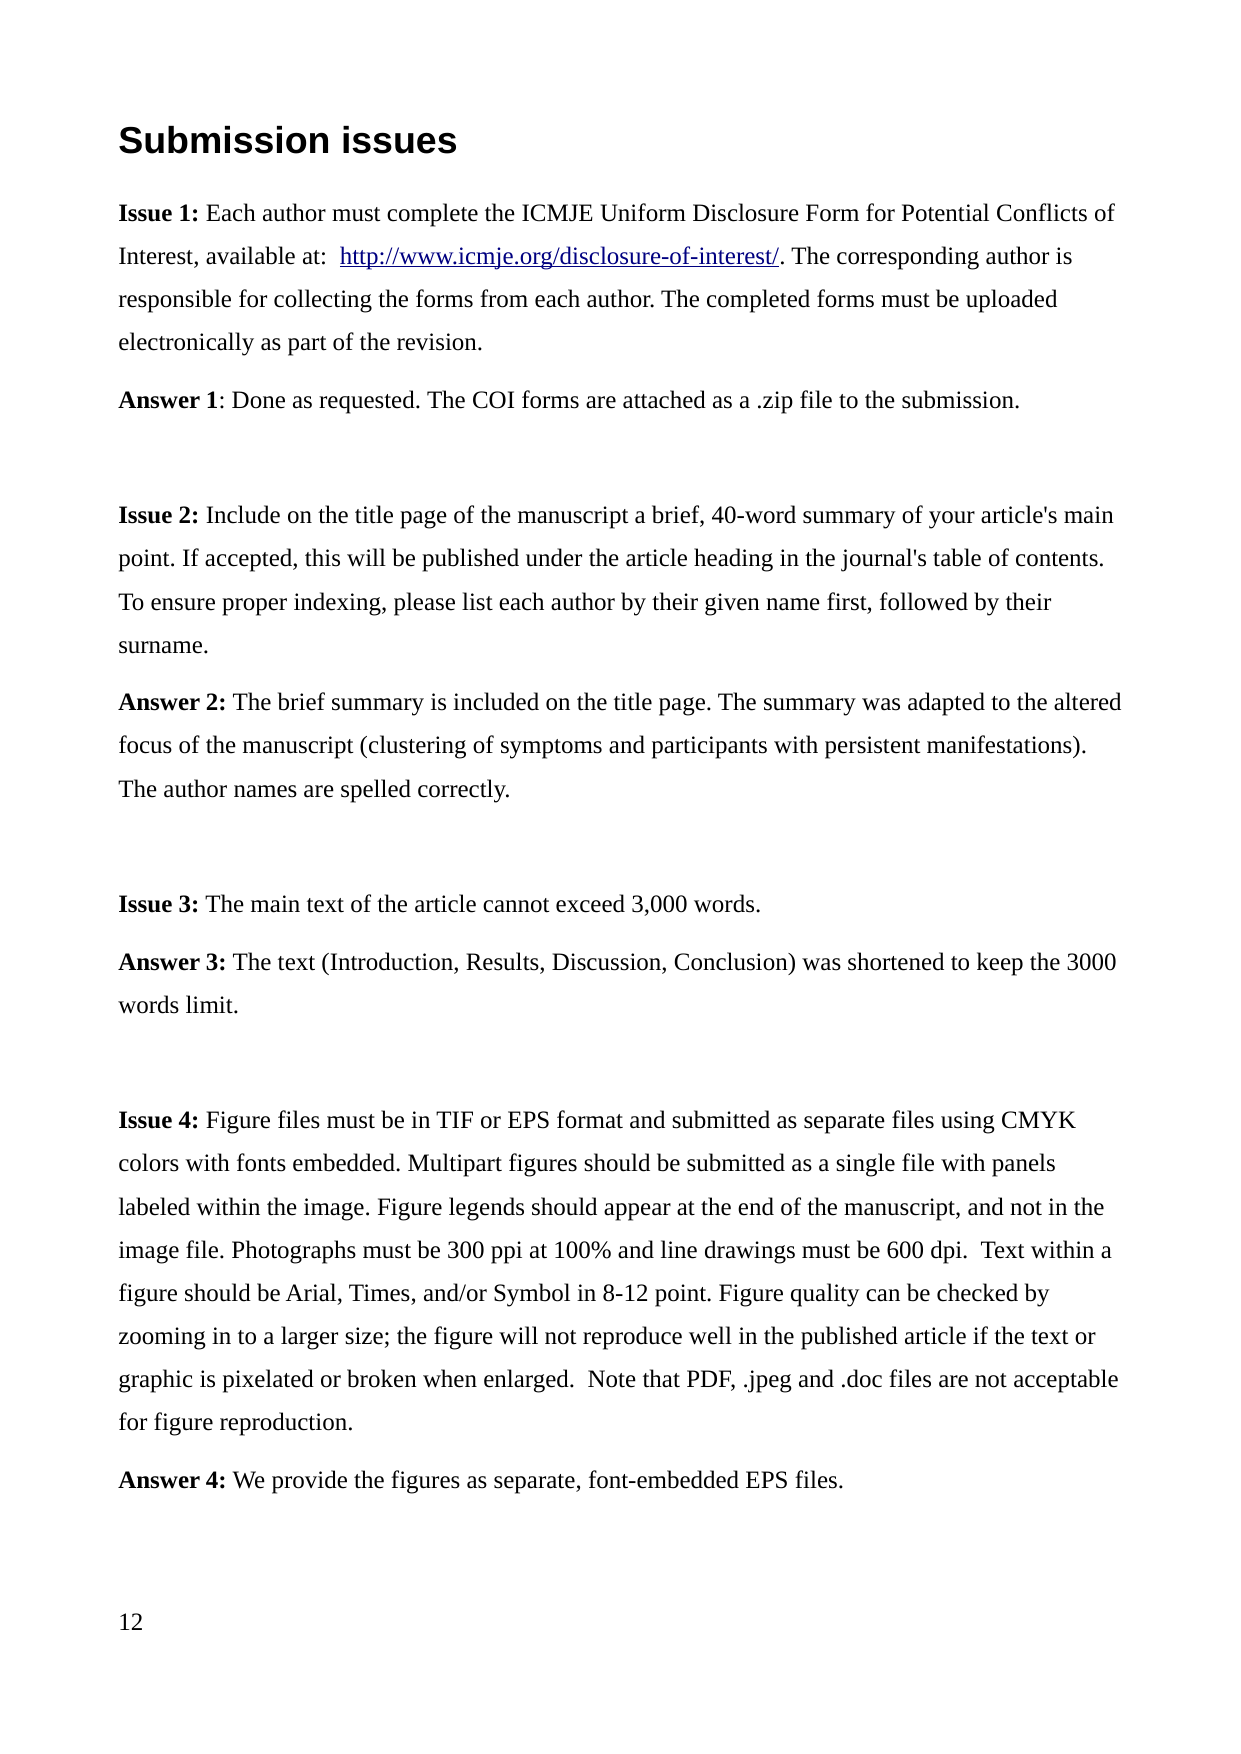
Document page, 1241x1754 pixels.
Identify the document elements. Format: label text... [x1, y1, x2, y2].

text Issue 4: Figure files must be in TIF or EPS format and submitted as separate files using CMYK colors with fonts embedded. Multipart figures should be submitted as a single file with panels labeled within the image. Figure legends should appear at the end of the manuscript, and not in the image file. Photographs must be 300 ppi at 100% and line drawings must be 600 dpi. Text within a figure should be Arial, Times, and/or Symbol in 8-12 point. Figure quality can be checked by zooming in to a larger size; the figure will not reproduce well in the published article if the text or graphic is pixelated or broken when enlarged. Note that PDF, .jpeg and .doc files are not acceptable for figure reproduction. [118, 1105, 1122, 1436]
text Issue 2: Include on the title page of the manuscript a brief, 40-word summary of your article's main point. If accepted, this will be published under the article heading in the journal's table of contents. To ensure proper indexing, please list each author by their given name first, followed by their surname. [118, 500, 1122, 658]
text Answer 2: The brief summary is included on the title page. The summary was adapted to the altered focus of the manuscript (clustering of symptoms and participants with persistent manifestations). The author names are spelled correctly. [118, 687, 1122, 802]
text Answer 1: Done as requested. The COI forms are attached as a .zip file to the submission. [118, 385, 1122, 414]
text Issue 1: Each author must complete the ICMJE Uniform Disclosure Form for Potential Conflicts of Interest, available at: http://www.icmje.org/disclosure-of-interest/. The corresponding author is responsible for collecting the forms from each author. The completed forms must be uploaded electronically as part of the revision. [118, 198, 1122, 356]
text Answer 4: We provide the figures as separate, font-embedded EPS files. [118, 1465, 1122, 1494]
subtitle Submission issues [118, 118, 1122, 161]
text Issue 3: The main text of the article cannot exceed 3,000 words. [118, 889, 1122, 918]
text Answer 3: The text (Introduction, Results, Discussion, Conclusion) was shortened to keep the 3000 words limit. [118, 947, 1122, 1019]
